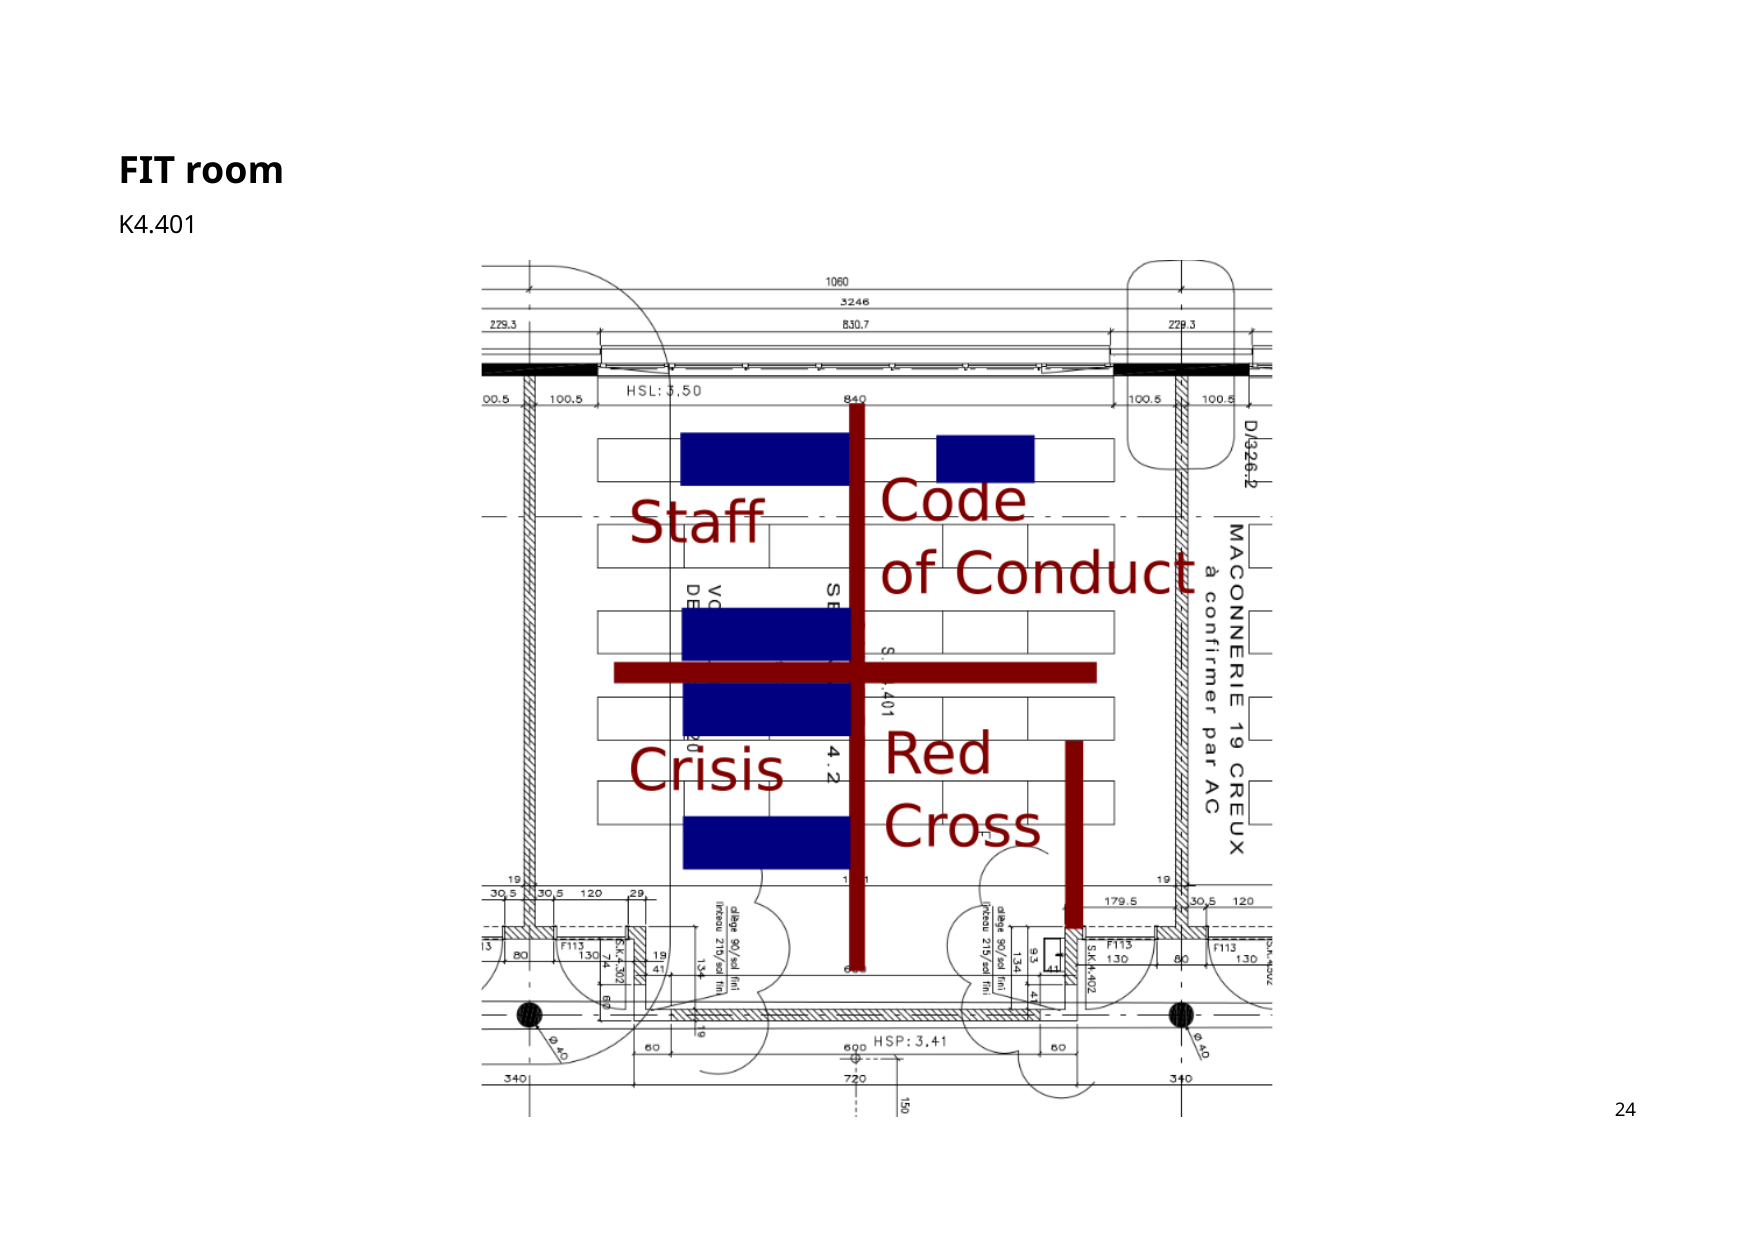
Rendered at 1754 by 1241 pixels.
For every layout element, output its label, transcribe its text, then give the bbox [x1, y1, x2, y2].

picture [481, 260, 1273, 1117]
subtitle FIT room [118, 143, 1636, 194]
text K4.401 [118, 207, 1636, 241]
